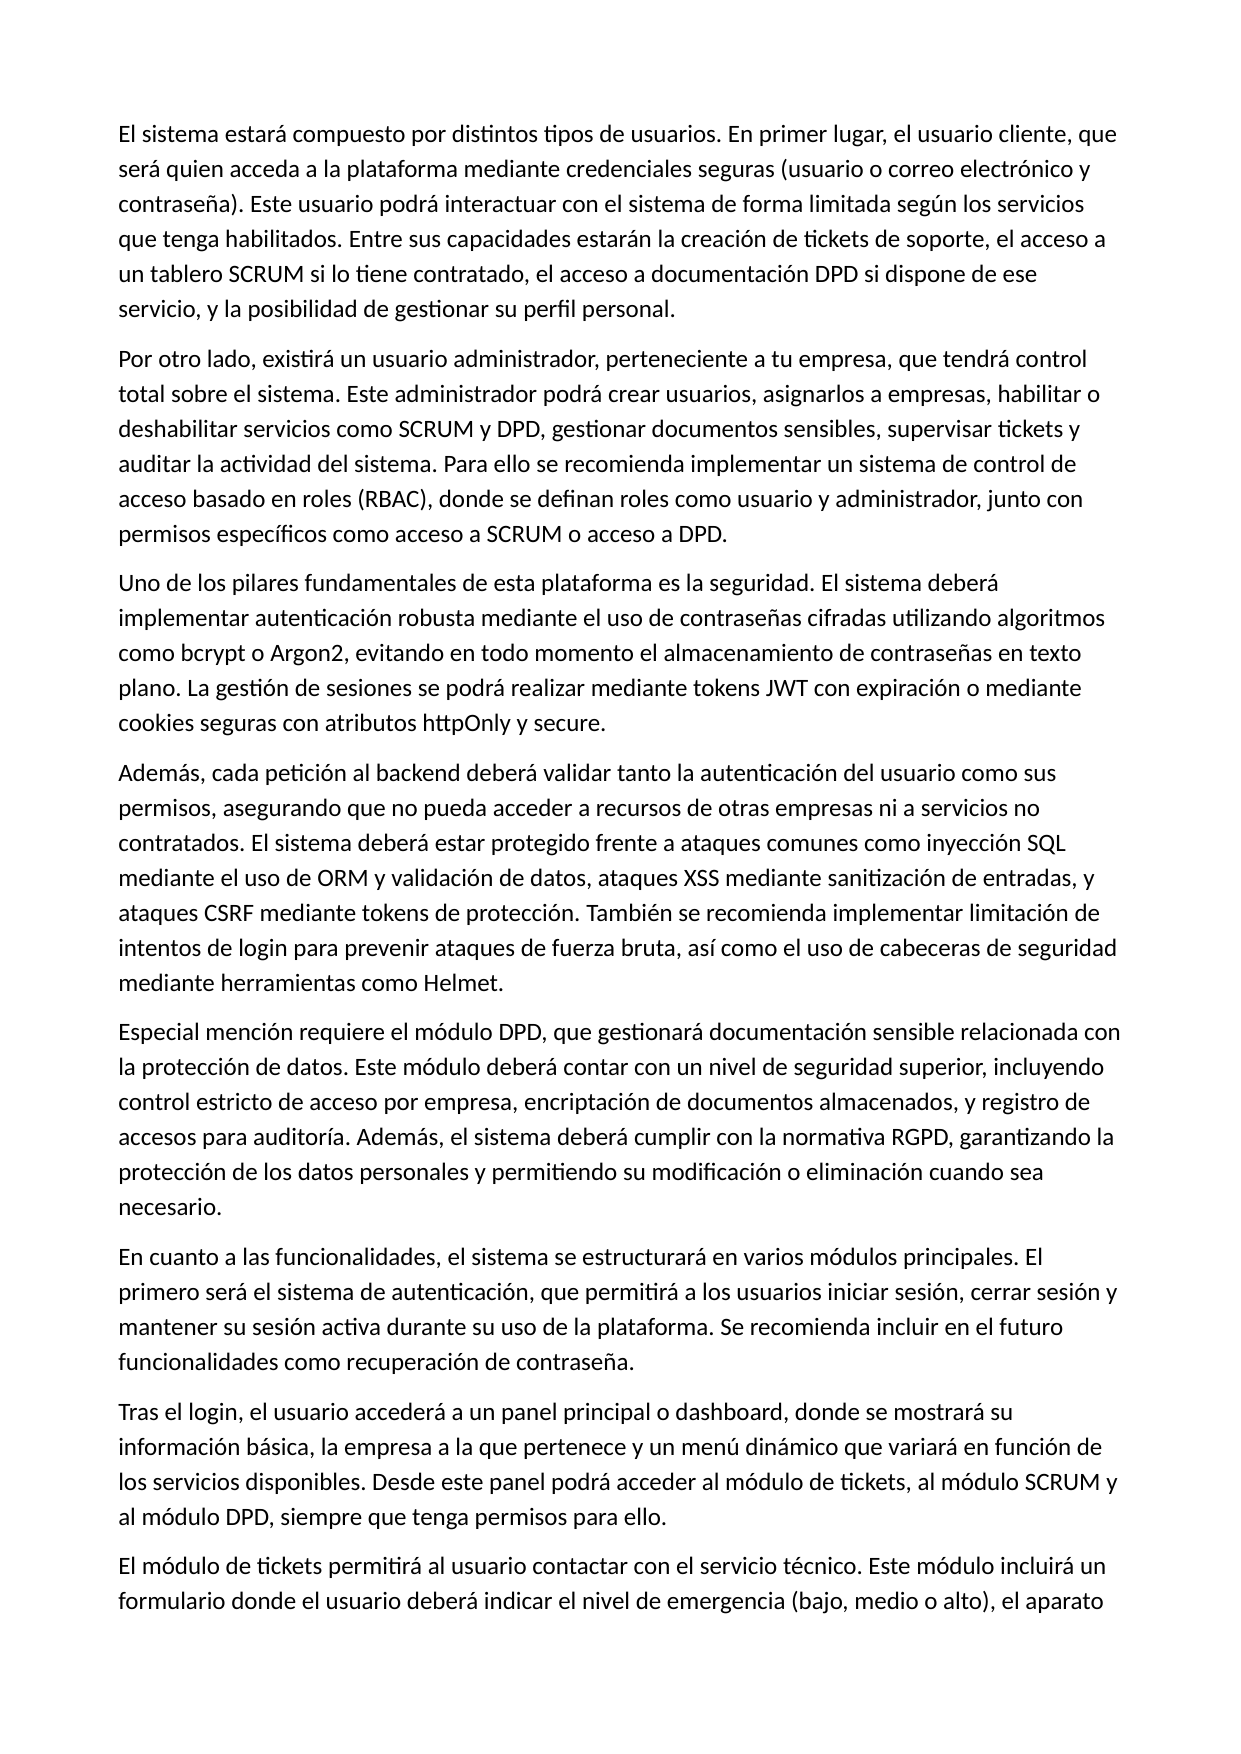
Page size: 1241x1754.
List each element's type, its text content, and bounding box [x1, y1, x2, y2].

text El sistema estará compuesto por distintos tipos de usuarios. En primer lugar, el usuario cliente, que será quien acceda a la plataforma mediante credenciales seguras (usuario o correo electrónico y contraseña). Este usuario podrá interactuar con el sistema de forma limitada según los servicios que tenga habilitados. Entre sus capacidades estarán la creación de tickets de soporte, el acceso a un tablero SCRUM si lo tiene contratado, el acceso a documentación DPD si dispone de ese servicio, y la posibilidad de gestionar su perfil personal. [118, 118, 1122, 324]
text Por otro lado, existirá un usuario administrador, perteneciente a tu empresa, que tendrá control total sobre el sistema. Este administrador podrá crear usuarios, asignarlos a empresas, habilitar o deshabilitar servicios como SCRUM y DPD, gestionar documentos sensibles, supervisar tickets y auditar la actividad del sistema. Para ello se recomienda implementar un sistema de control de acceso basado en roles (RBAC), donde se definan roles como usuario y administrador, junto con permisos específicos como acceso a SCRUM o acceso a DPD. [118, 343, 1122, 548]
text Uno de los pilares fundamentales de esta plataforma es la seguridad. El sistema deberá implementar autenticación robusta mediante el uso de contraseñas cifradas utilizando algoritmos como bcrypt o Argon2, evitando en todo momento el almacenamiento de contraseñas en texto plano. La gestión de sesiones se podrá realizar mediante tokens JWT con expiración o mediante cookies seguras con atributos httpOnly y secure. [118, 567, 1122, 738]
text Además, cada petición al backend deberá validar tanto la autenticación del usuario como sus permisos, asegurando que no pueda acceder a recursos de otras empresas ni a servicios no contratados. El sistema deberá estar protegido frente a ataques comunes como inyección SQL mediante el uso de ORM y validación de datos, ataques XSS mediante sanitización de entradas, y ataques CSRF mediante tokens de protección. También se recomienda implementar limitación de intentos de login para prevenir ataques de fuerza bruta, así como el uso de cabeceras de seguridad mediante herramientas como Helmet. [118, 757, 1122, 997]
text Tras el login, el usuario accederá a un panel principal o dashboard, donde se mostrará su información básica, la empresa a la que pertenece y un menú dinámico que variará en función de los servicios disponibles. Desde este panel podrá acceder al módulo de tickets, al módulo SCRUM y al módulo DPD, siempre que tenga permisos para ello. [118, 1396, 1122, 1531]
text Especial mención requiere el módulo DPD, que gestionará documentación sensible relacionada con la protección de datos. Este módulo deberá contar con un nivel de seguridad superior, incluyendo control estricto de acceso por empresa, encriptación de documentos almacenados, y registro de accesos para auditoría. Además, el sistema deberá cumplir con la normativa RGPD, garantizando la protección de los datos personales y permitiendo su modificación o eliminación cuando sea necesario. [118, 1016, 1122, 1222]
text El módulo de tickets permitirá al usuario contactar con el servicio técnico. Este módulo incluirá un formulario donde el usuario deberá indicar el nivel de emergencia (bajo, medio o alto), el aparato [118, 1550, 1122, 1616]
text En cuanto a las funcionalidades, el sistema se estructurará en varios módulos principales. El primero será el sistema de autenticación, que permitirá a los usuarios iniciar sesión, cerrar sesión y mantener su sesión activa durante su uso de la plataforma. Se recomienda incluir en el futuro funcionalidades como recuperación de contraseña. [118, 1241, 1122, 1377]
